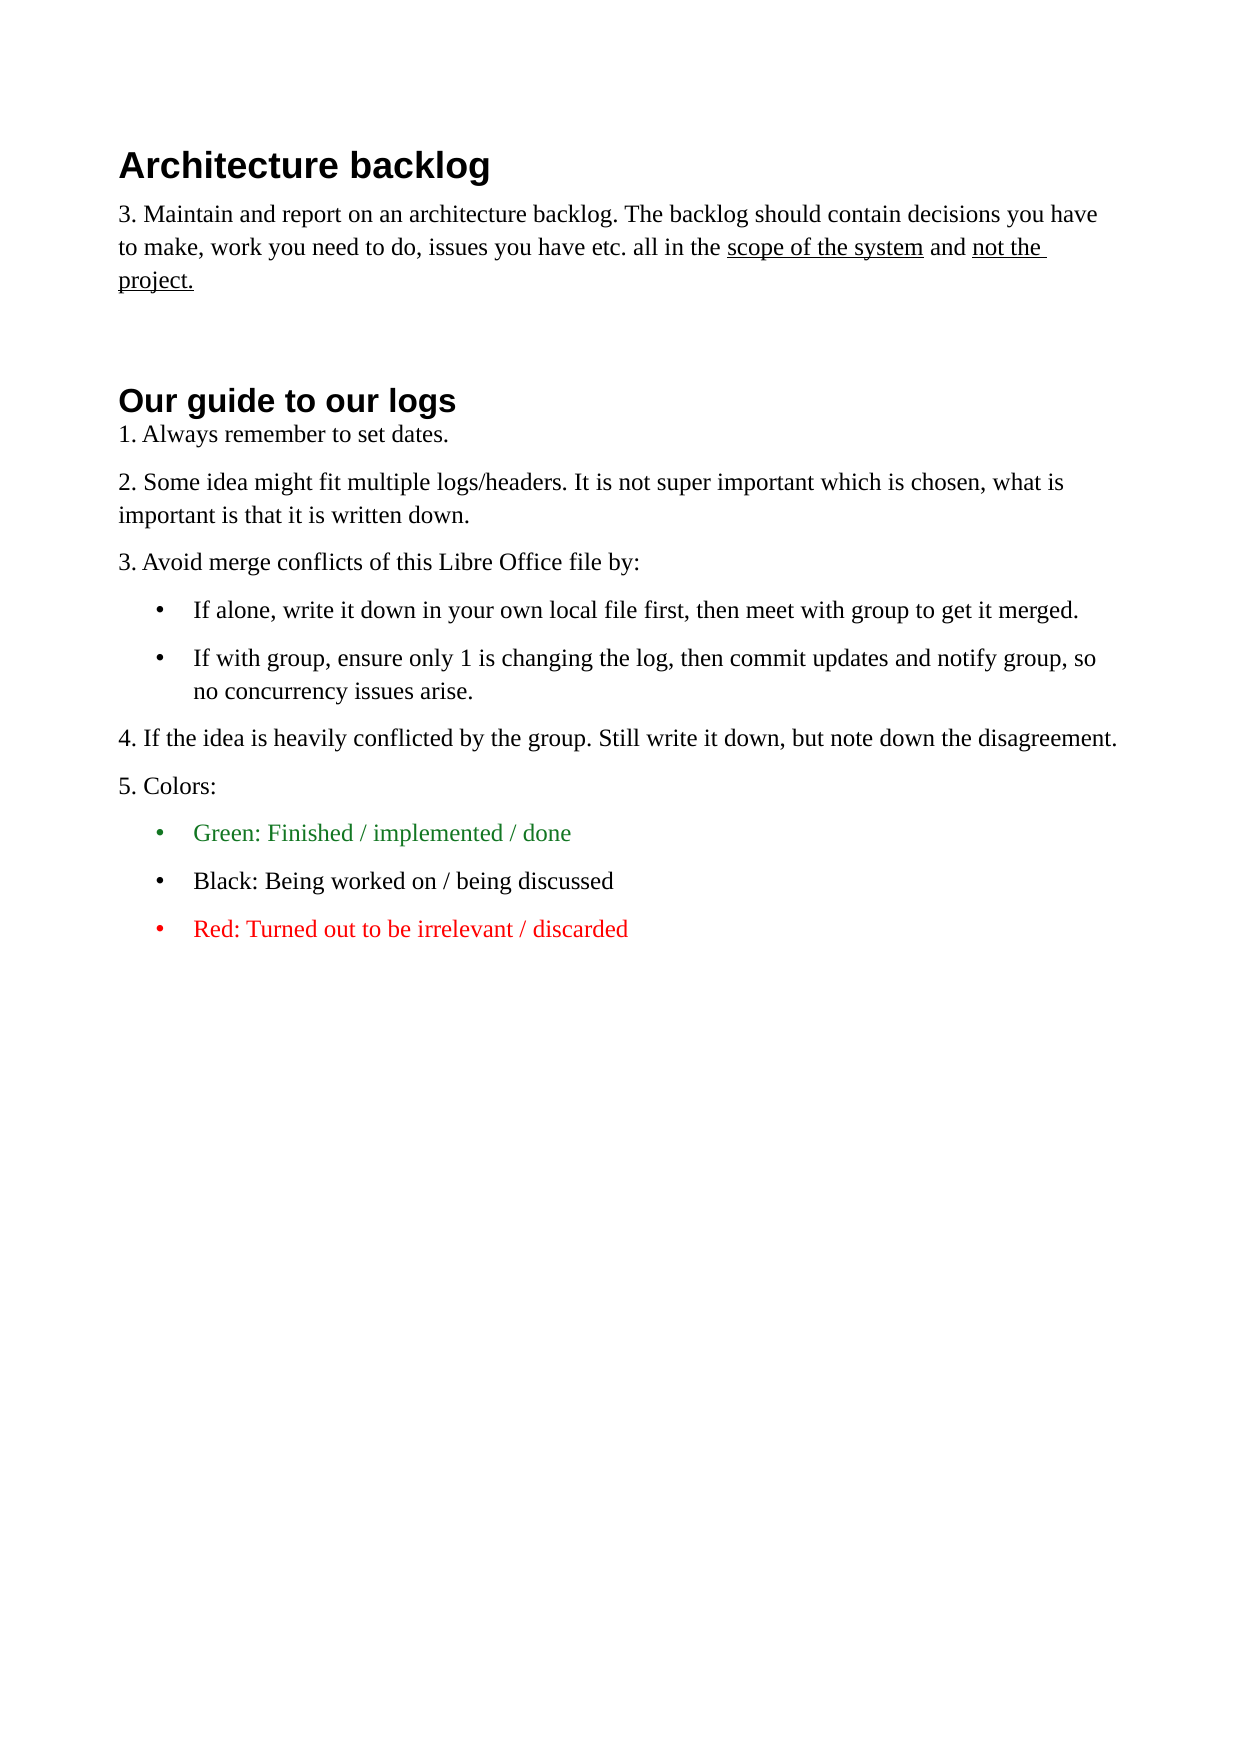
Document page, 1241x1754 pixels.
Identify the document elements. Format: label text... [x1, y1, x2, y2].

text 3. Maintain and report on an architecture backlog. The backlog should contain decisions you have to make, work you need to do, issues you have etc. all in the scope of the system and not the project. [118, 199, 1122, 293]
list Red: Turned out to be irrelevant / discarded [156, 914, 1122, 942]
subtitle Our guide to our logs [118, 381, 1122, 419]
text 5. Colors: [118, 771, 1122, 800]
list Green: Finished / implemented / done [156, 818, 1122, 847]
list If alone, write it down in your own local file first, then meet with group to get it merged. [156, 595, 1122, 624]
text 2. Some idea might fit multiple logs/headers. It is not super important which is chosen, what is important is that it is written down. [118, 467, 1122, 529]
text 3. Avoid merge conflicts of this Libre Office file by: [118, 547, 1122, 576]
list If with group, ensure only 1 is changing the log, then commit updates and notify group, so no concurrency issues arise. [156, 643, 1122, 704]
text 1. Always remember to set dates. [118, 419, 1122, 448]
subtitle Architecture backlog [118, 143, 1122, 186]
list Black: Being worked on / being discussed [156, 866, 1122, 895]
text 4. If the idea is heavily conflicted by the group. Still write it down, but note down the disagreement. [118, 723, 1122, 752]
